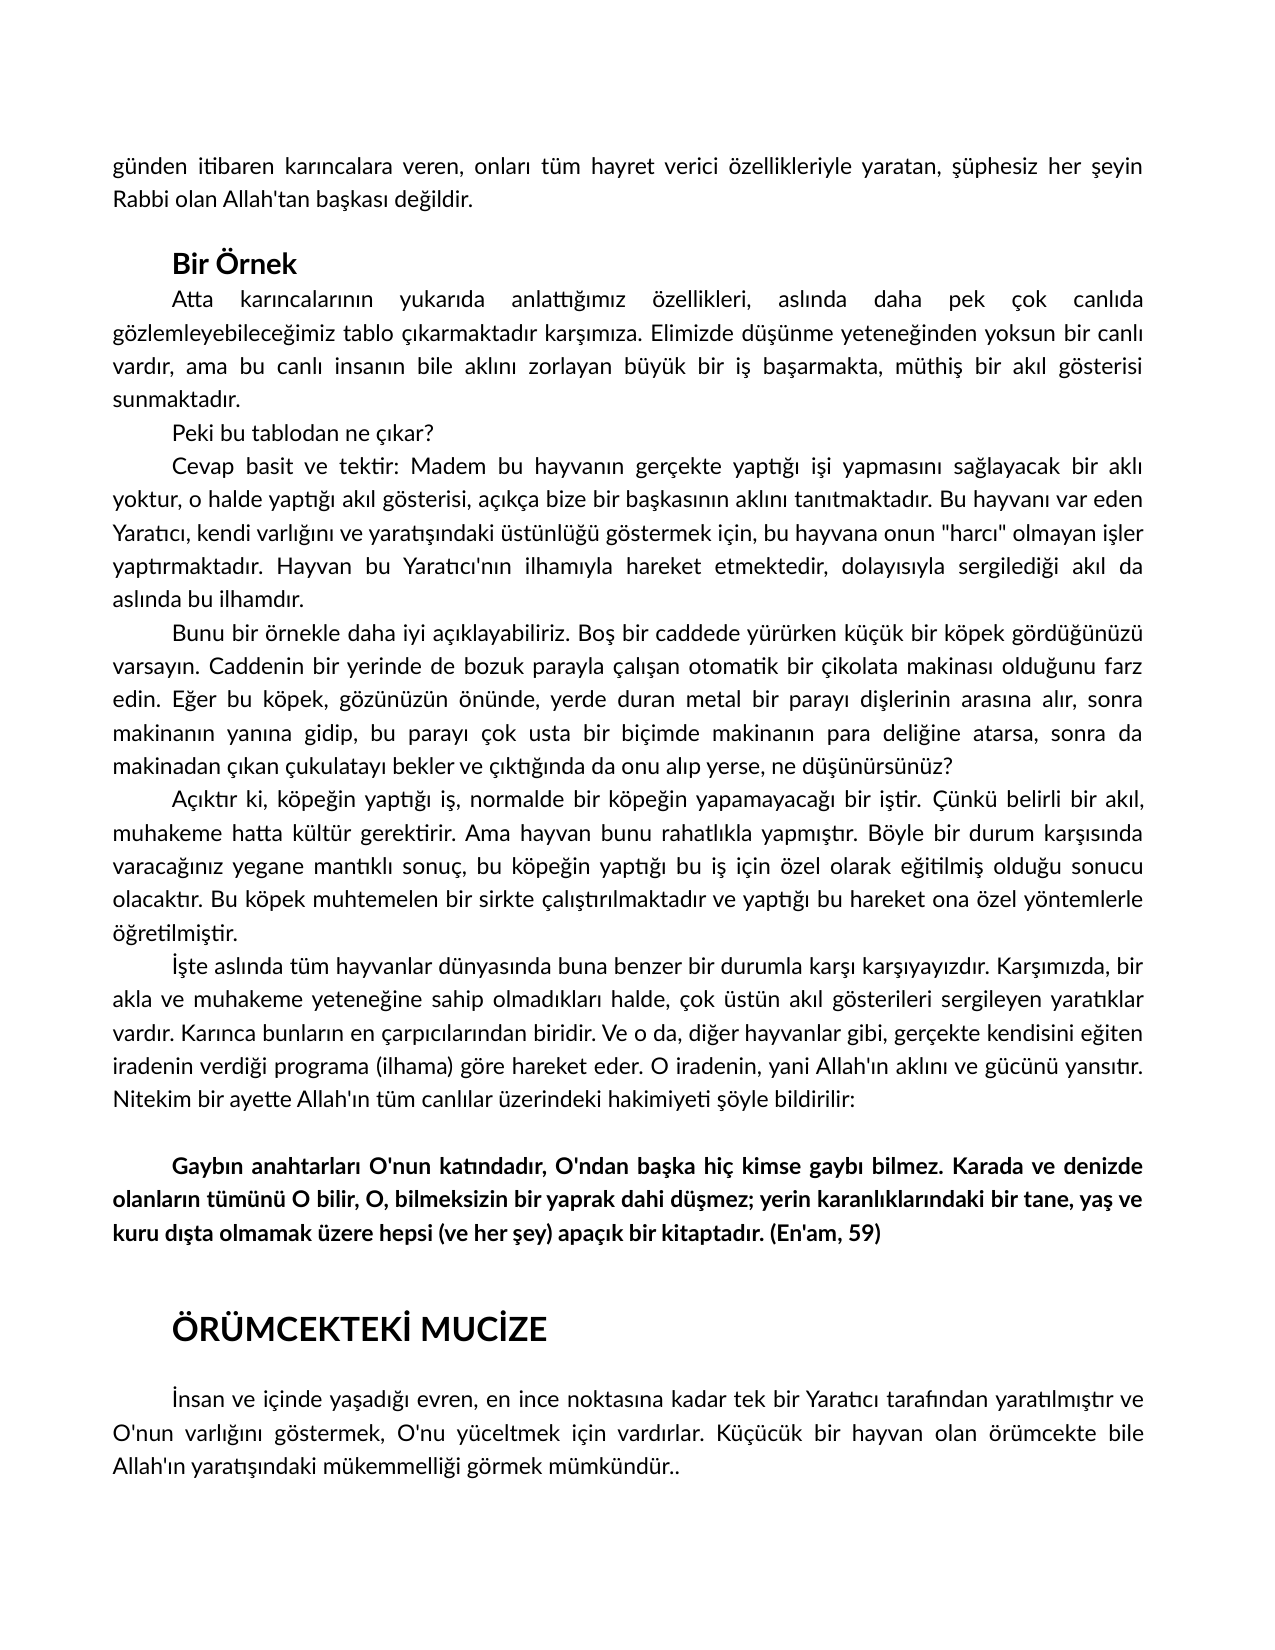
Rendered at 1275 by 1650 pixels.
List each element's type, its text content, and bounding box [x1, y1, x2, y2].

text Bunu bir örnekle daha iyi açıklayabiliriz. Boş bir caddede yürürken küçük bir köpek gördüğünüzü varsayın. Caddenin bir yerinde de bozuk parayla çalışan otomatik bir çikolata makinası olduğunu farz edin. Eğer bu köpek, gözünüzün önünde, yerde duran metal bir parayı dişlerinin arasına alır, sonra makinanın yanına gidip, bu parayı çok usta bir biçimde makinanın para deliğine atarsa, sonra da makinadan çıkan çukulatayı bekler ve çıktığında da onu alıp yerse, ne düşünürsünüz? [112, 614, 1145, 781]
text Açıktır ki, köpeğin yaptığı iş, normalde bir köpeğin yapamayacağı bir iştir. Çünkü belirli bir akıl, muhakeme hatta kültür gerektirir. Ama hayvan bunu rahatlıkla yapmıştır. Böyle bir durum karşısında varacağınız yegane mantıklı sonuç, bu köpeğin yaptığı bu iş için özel olarak eğitilmiş olduğu sonucu olacaktır. Bu köpek muhtemelen bir sirkte çalıştırılmaktadır ve yaptığı bu hareket ona özel yöntemlerle öğretilmiştir. [112, 781, 1145, 948]
text İşte aslında tüm hayvanlar dünyasında buna benzer bir durumla karşı karşıyayızdır. Karşımızda, bir akla ve muhakeme yeteneğine sahip olmadıkları halde, çok üstün akıl gösterileri sergileyen yaratıklar vardır. Karınca bunların en çarpıcılarından biridir. Ve o da, diğer hayvanlar gibi, gerçekte kendisini eğiten iradenin verdiği programa (ilhama) göre hareket eder. O iradenin, yani Allah'ın aklını ve gücünü yansıtır. Nitekim bir ayette Allah'ın tüm canlılar üzerindeki hakimiyeti şöyle bildirilir: [112, 948, 1145, 1114]
text ÖRÜMCEKTEKİ MUCİZE [112, 1314, 1145, 1348]
text günden itibaren karıncalara veren, onları tüm hayret verici özellikleriyle yaratan, şüphesiz her şeyin Rabbi olan Allah'tan başkası değildir. [112, 148, 1145, 214]
text Atta karıncalarının yukarıda anlattığımız özellikleri, aslında daha pek çok canlıda gözlemleyebileceğimiz tablo çıkarmaktadır karşımıza. Elimizde düşünme yeteneğinden yoksun bir canlı vardır, ama bu canlı insanın bile aklını zorlayan büyük bir iş başarmakta, müthiş bir akıl gösterisi sunmaktadır. [112, 281, 1145, 414]
subtitle Bir Örnek [112, 248, 1145, 281]
text Cevap basit ve tektir: Madem bu hayvanın gerçekte yaptığı işi yapmasını sağlayacak bir aklı yoktur, o halde yaptığı akıl gösterisi, açıkça bize bir başkasının aklını tanıtmaktadır. Bu hayvanı var eden Yaratıcı, kendi varlığını ve yaratışındaki üstünlüğü göstermek için, bu hayvana onun "harcı" olmayan işler yaptırmaktadır. Hayvan bu Yaratıcı'nın ilhamıyla hareket etmektedir, dolayısıyla sergilediği akıl da aslında bu ilhamdır. [112, 448, 1145, 614]
text Peki bu tablodan ne çıkar? [112, 414, 1145, 448]
text İnsan ve içinde yaşadığı evren, en ince noktasına kadar tek bir Yaratıcı tarafından yaratılmıştır ve O'nun varlığını göstermek, O'nu yüceltmek için vardırlar. Küçücük bir hayvan olan örümcekte bile Allah'ın yaratışındaki mükemmelliği görmek mümkündür.. [112, 1381, 1145, 1481]
text Gaybın anahtarları O'nun katındadır, O'ndan başka hiç kimse gaybı bilmez. Karada ve denizde olanların tümünü O bilir, O, bilmeksizin bir yaprak dahi düşmez; yerin karanlıklarındaki bir tane, yaş ve kuru dışta olmamak üzere hepsi (ve her şey) apaçık bir kitaptadır. (En'am, 59) [112, 1148, 1145, 1248]
